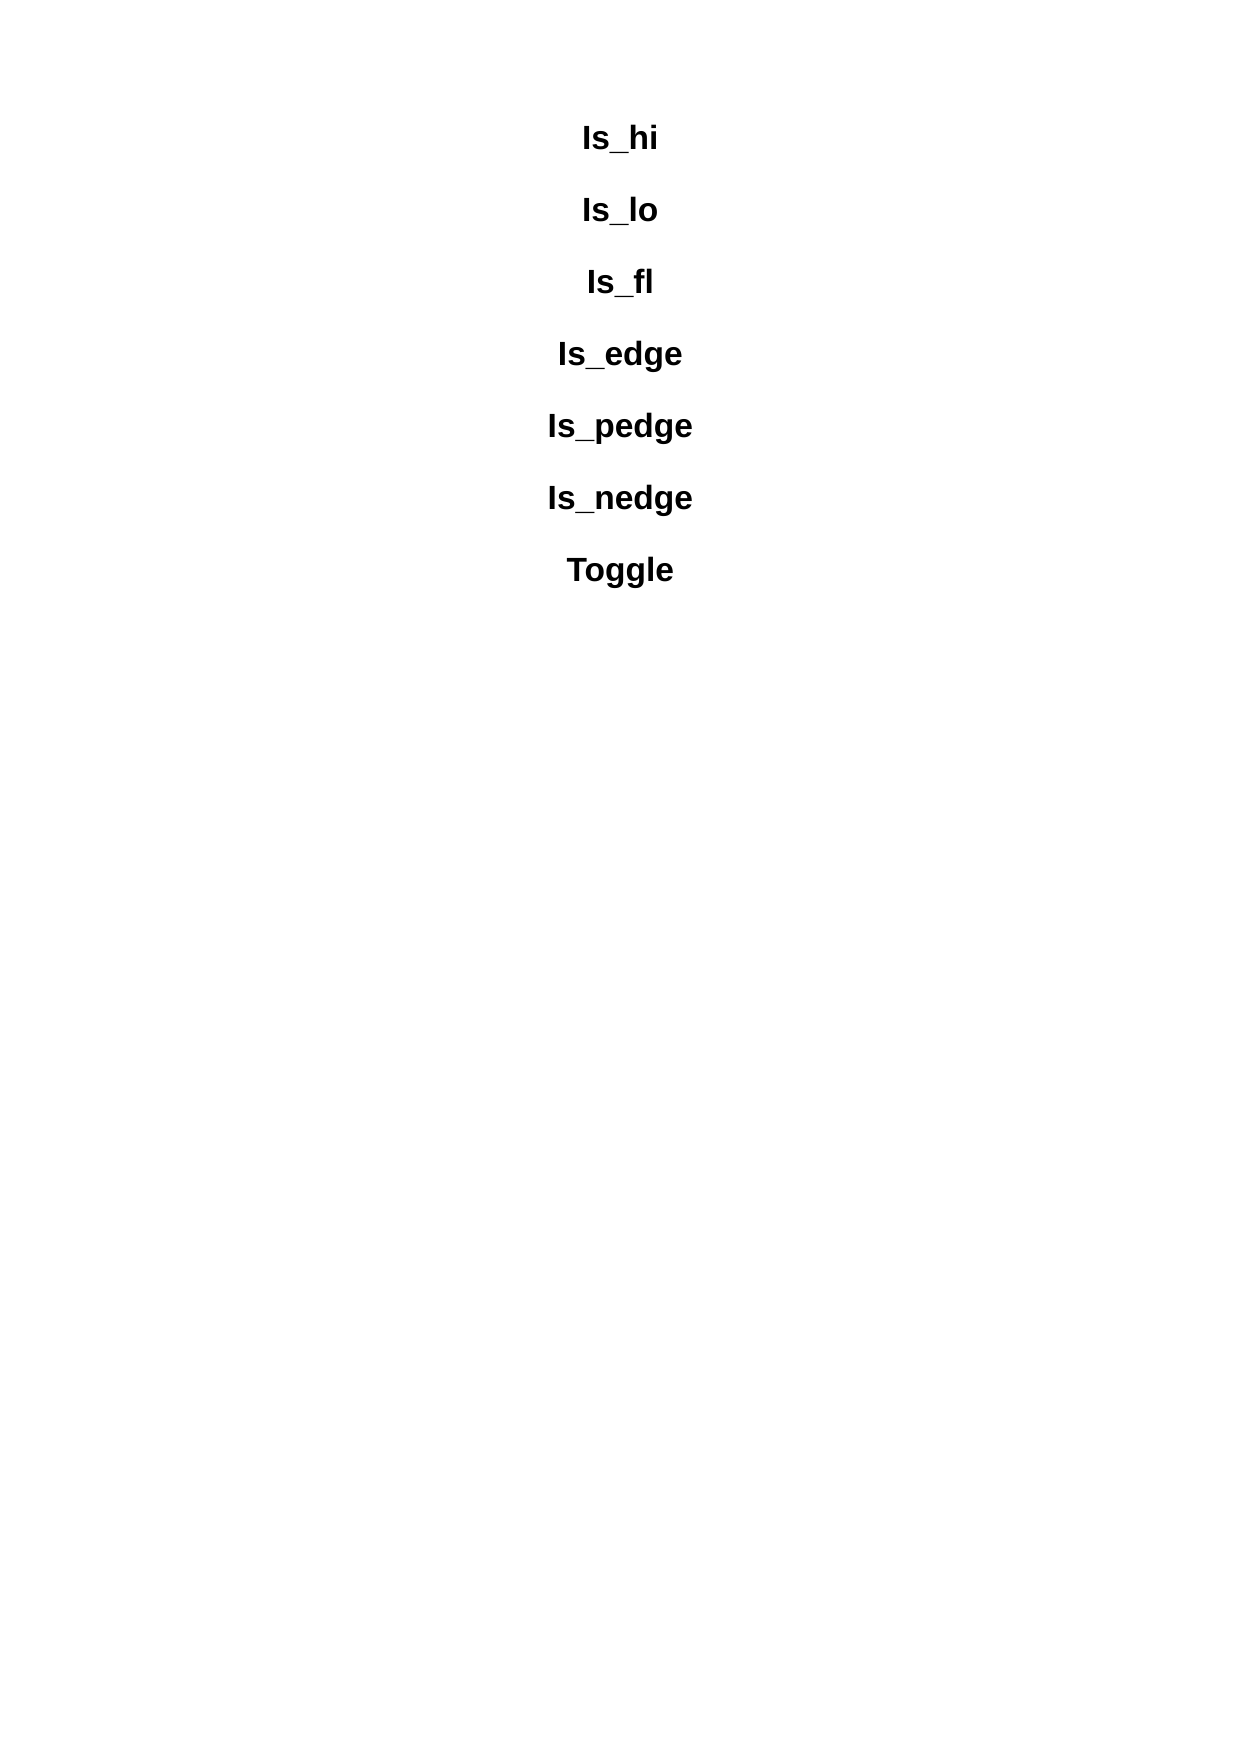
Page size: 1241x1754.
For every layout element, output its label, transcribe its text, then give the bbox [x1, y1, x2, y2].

subtitle Is_lo [118, 190, 1122, 229]
subtitle Is_fl [118, 262, 1122, 301]
subtitle Is_edge [118, 334, 1122, 373]
subtitle Toggle [118, 550, 1122, 589]
subtitle Is_hi [118, 118, 1122, 157]
subtitle Is_pedge [118, 406, 1122, 445]
subtitle Is_nedge [118, 478, 1122, 517]
